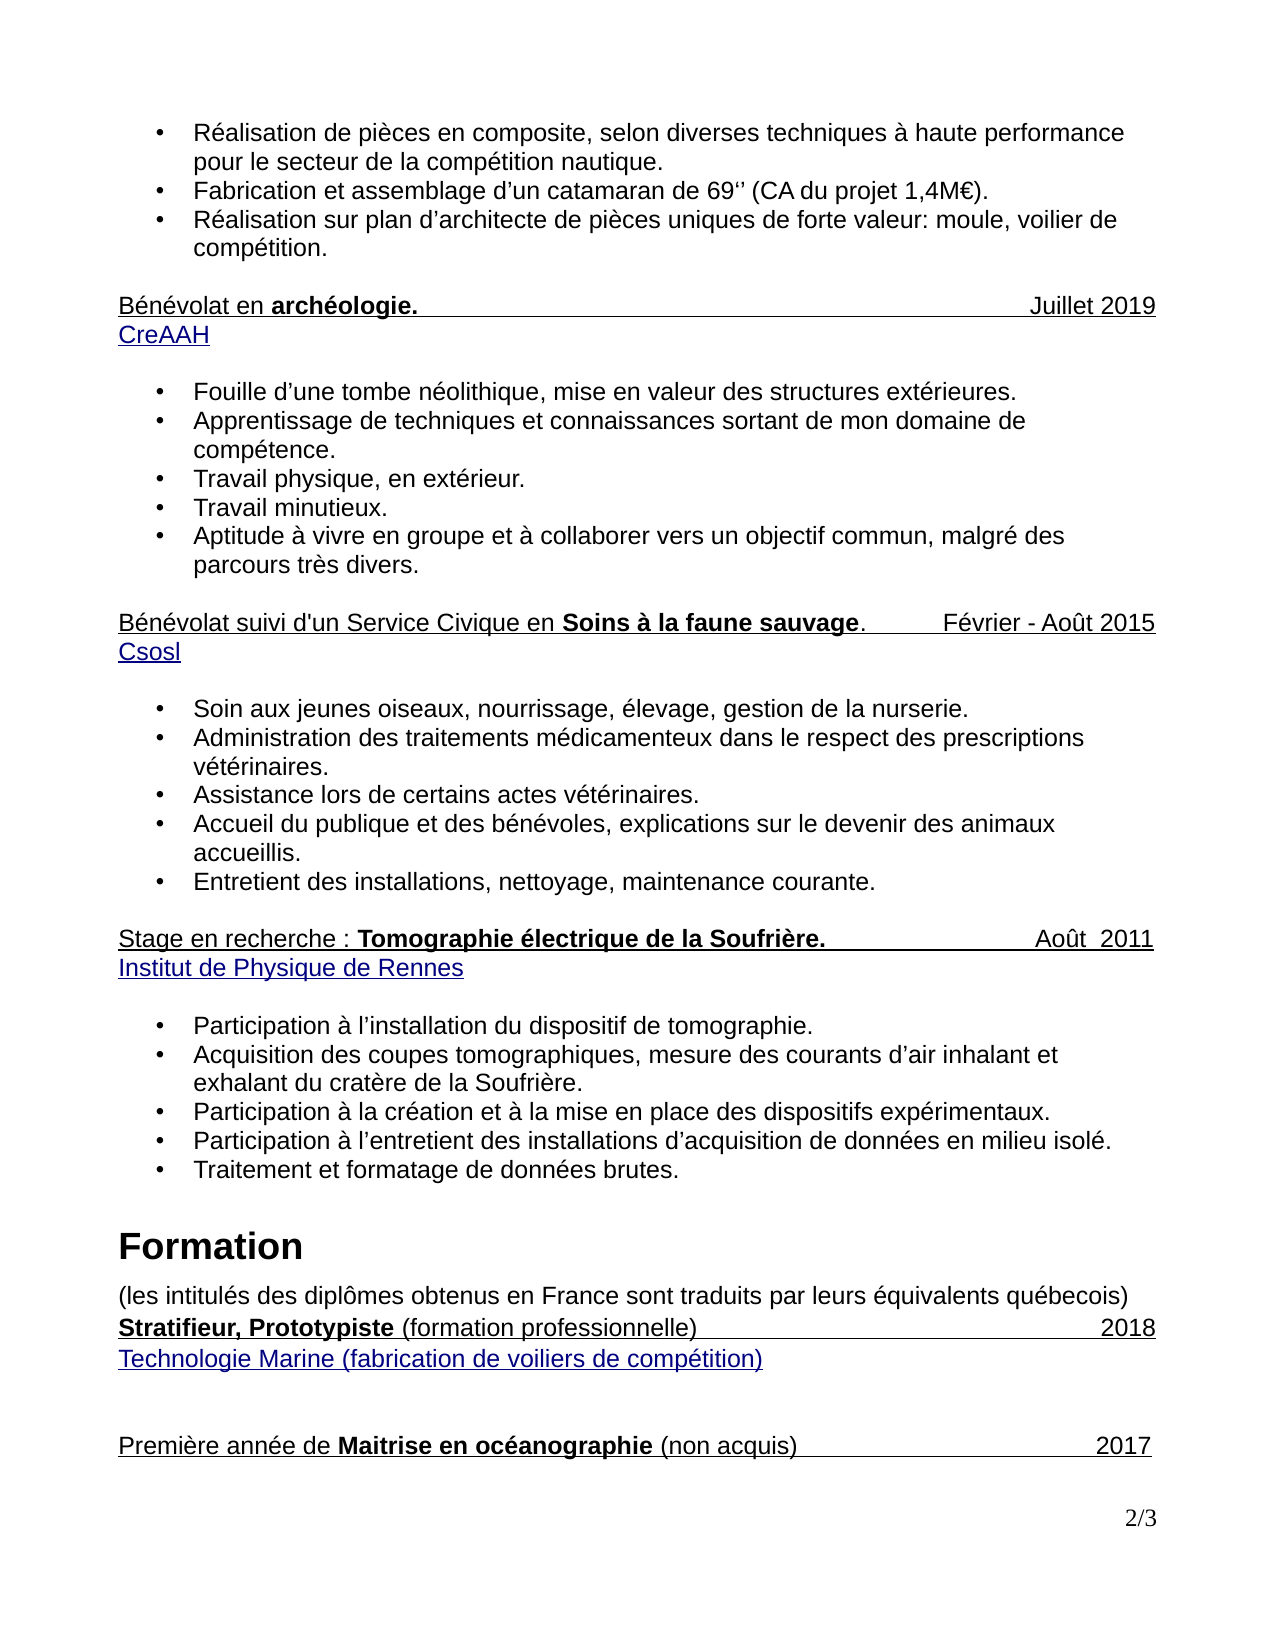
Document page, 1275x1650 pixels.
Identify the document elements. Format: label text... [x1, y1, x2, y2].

text Csosl [118, 636, 1157, 665]
text Technologie Marine (fabrication de voiliers de compétition) [118, 1342, 1157, 1373]
text Stage en recherche : Tomographie électrique de la Soufrière. Août 2011 [118, 924, 1157, 953]
list Réalisation de pièces en composite, selon diverses techniques à haute performance pour le secteur de la compétition nautique. [156, 118, 1157, 176]
text CreAAH [118, 320, 1157, 348]
subtitle Formation [118, 1223, 1157, 1267]
list Fabrication et assemblage d’un catamaran de 69‘’ (CA du projet 1,4M€). [156, 176, 1157, 204]
list Traitement et formatage de données brutes. [156, 1155, 1157, 1184]
list Entretient des installations, nettoyage, maintenance courante. [156, 867, 1157, 896]
list Fouille d’une tombe néolithique, mise en valeur des structures extérieures. [156, 377, 1157, 406]
text Bénévolat suivi d'un Service Civique en Soins à la faune sauvage. Février - Août 2015 [118, 608, 1157, 636]
list Réalisation sur plan d’architecte de pièces uniques de forte valeur: moule, voilier de compétition. [156, 204, 1157, 262]
list Soin aux jeunes oiseaux, nourrissage, élevage, gestion de la nurserie. [156, 694, 1157, 723]
list Apprentissage de techniques et connaissances sortant de mon domaine de compétence. [156, 406, 1157, 464]
text Première année de Maitrise en océanographie (non acquis) 2017 [118, 1431, 1157, 1460]
text (les intitulés des diplômes obtenus en France sont traduits par leurs équivalents québecois) [118, 1280, 1157, 1311]
list Participation à l’installation du dispositif de tomographie. [156, 1011, 1157, 1039]
text Bénévolat en archéologie. Juillet 2019 [118, 291, 1157, 320]
list Participation à l’entretient des installations d’acquisition de données en milieu isolé. [156, 1126, 1157, 1155]
text Stratifieur, Prototypiste (formation professionnelle) 2018 [118, 1311, 1157, 1342]
list Administration des traitements médicamenteux dans le respect des prescriptions vétérinaires. [156, 723, 1157, 780]
list Assistance lors de certains actes vétérinaires. [156, 780, 1157, 809]
list Travail minutieux. [156, 492, 1157, 521]
text Institut de Physique de Rennes [118, 953, 1157, 982]
list Accueil du publique et des bénévoles, explications sur le devenir des animaux accueillis. [156, 809, 1157, 867]
list Participation à la création et à la mise en place des dispositifs expérimentaux. [156, 1097, 1157, 1126]
list Travail physique, en extérieur. [156, 464, 1157, 492]
list Aptitude à vivre en groupe et à collaborer vers un objectif commun, malgré des parcours très divers. [156, 521, 1157, 579]
list Acquisition des coupes tomographiques, mesure des courants d’air inhalant et exhalant du cratère de la Soufrière. [156, 1039, 1157, 1097]
